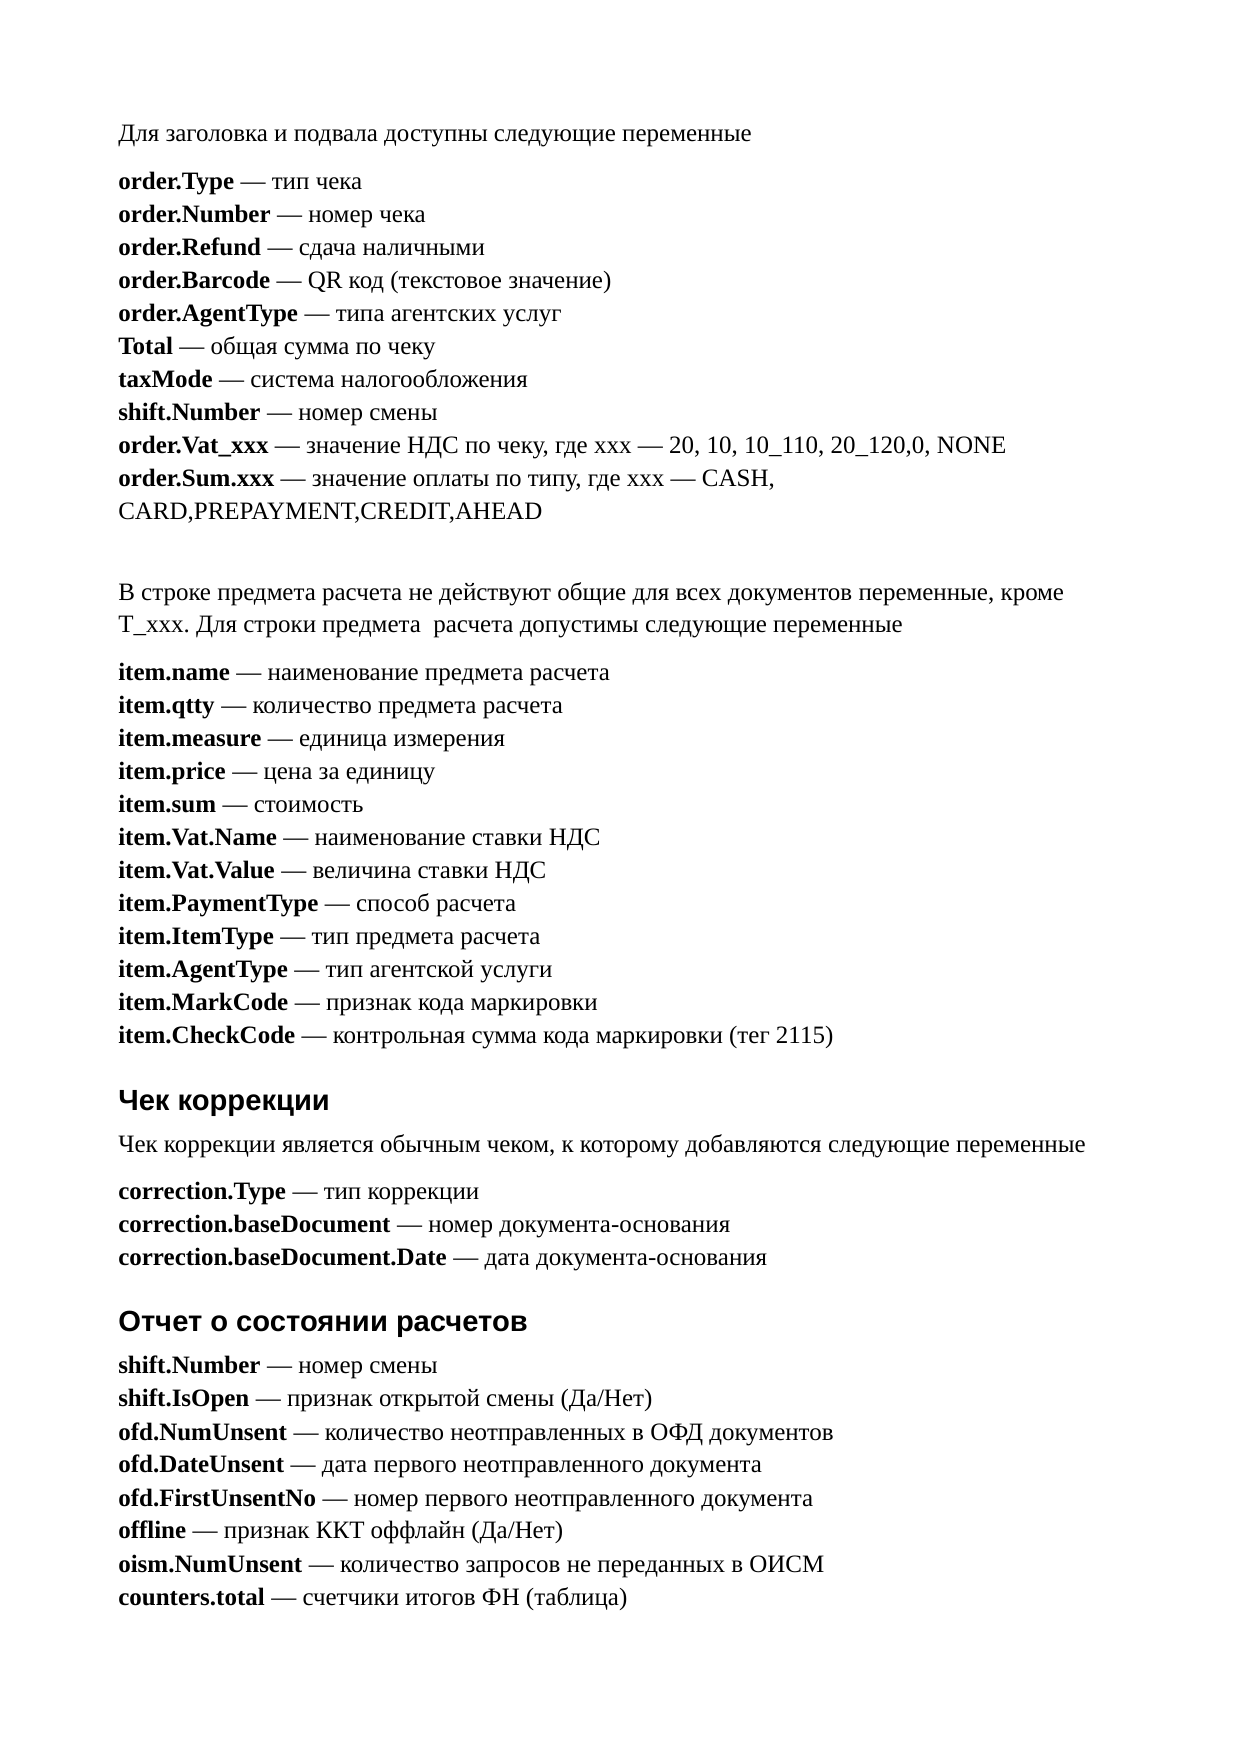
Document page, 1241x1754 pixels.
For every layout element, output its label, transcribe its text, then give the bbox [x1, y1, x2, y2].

text В строке предмета расчета не действуют общие для всех документов переменные, кроме T_xxx. Для строки предмета расчета допустимы следующие переменные [118, 577, 1122, 638]
text Для заголовка и подвала доступны следующие переменные [118, 118, 1122, 147]
text shift.Number — номер смены shift.IsOpen — признак открытой смены (Да/Нет) ofd.NumUnsent — количество неотправленных в ОФД документов ofd.DateUnsent — дата первого неотправленного документа ofd.FirstUnsentNo — номер первого неотправленного документа offline — признак ККТ оффлайн (Да/Нет) oism.NumUnsent — количество запросов не переданных в ОИСМ counters.total — счетчики итогов ФН (таблица) [118, 1351, 1122, 1610]
text correction.Type — тип коррекции correction.baseDocument — номер документа-основания correction.baseDocument.Date — дата документа-основания [118, 1176, 1122, 1271]
text item.name — наименование предмета расчета item.qtty — количество предмета расчета item.measure — единица измерения item.price — цена за единицу item.sum — стоимость item.Vat.Name — наименование ставки НДС item.Vat.Value — величина ставки НДС item.PaymentType — способ расчета item.ItemType — тип предмета расчета item.AgentType — тип агентской услуги item.MarkCode — признак кода маркировки item.CheckCode — контрольная сумма кода маркировки (тег 2115) [118, 657, 1122, 1049]
text order.Type — тип чека order.Number — номер чека order.Refund — сдача наличными order.Barcode — QR код (текстовое значение) order.AgentType — типа агентских услуг Total — общая сумма по чеку taxMode — система налогообложения shift.Number — номер смены order.Vat_xxx — значение НДС по чеку, где xxx — 20, 10, 10_110, 20_120,0, NONE order.Sum.xxx — значение оплаты по типу, где xxx — CASH, CARD,PREPAYMENT,CREDIT,AHEAD [118, 166, 1122, 558]
subtitle Чек коррекции [118, 1083, 1122, 1116]
text Чек коррекции является обычным чеком, к которому добавляются следующие переменные [118, 1129, 1122, 1157]
subtitle Отчет о состоянии расчетов [118, 1304, 1122, 1338]
